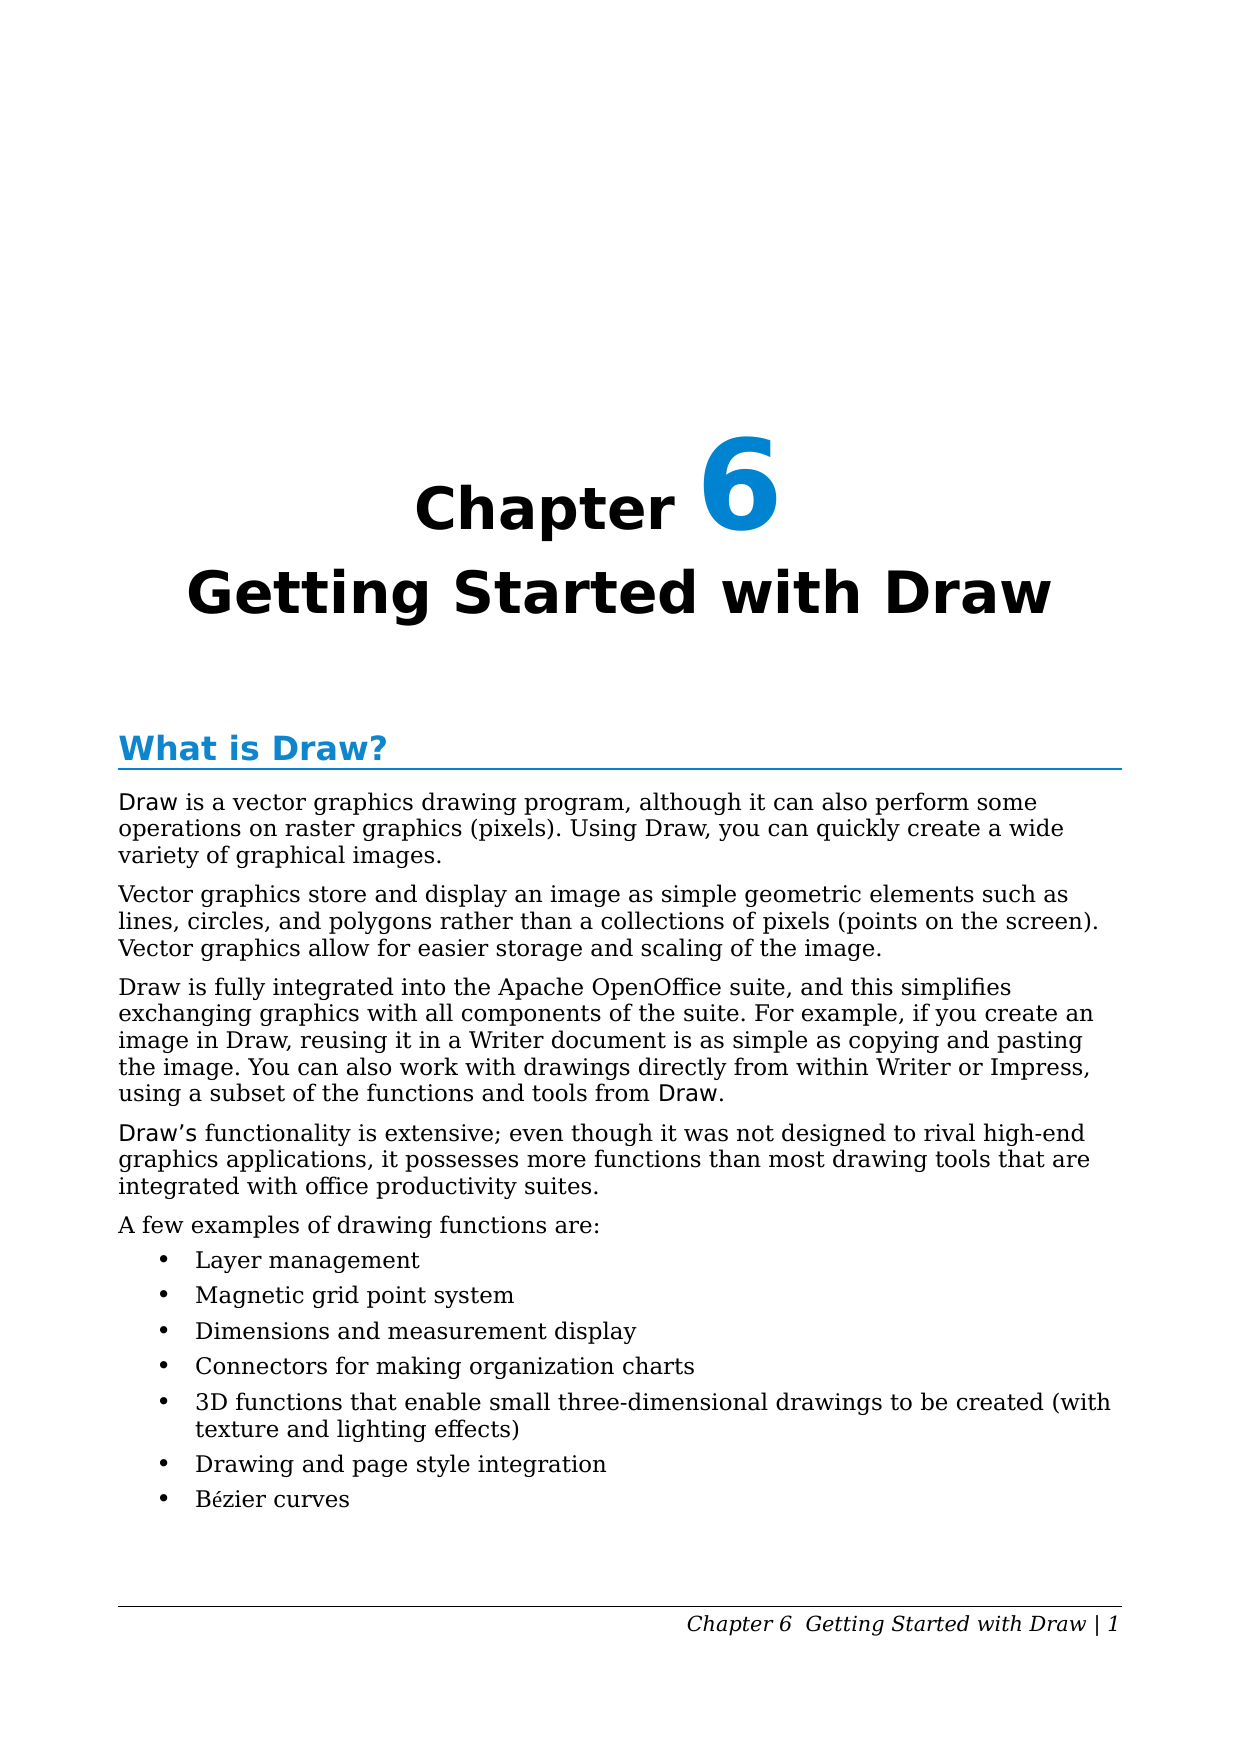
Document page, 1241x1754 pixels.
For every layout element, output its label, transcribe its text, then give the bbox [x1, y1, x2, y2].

list Magnetic grid point system [156, 1281, 1122, 1310]
list 3D functions that enable small three-dimensional drawings to be created (with texture and lighting effects) [156, 1387, 1122, 1443]
subtitle What is Draw? [118, 729, 1122, 768]
text Draw is fully integrated into the Apache OpenOffice suite, and this simplifies exchanging graphics with all components of the suite. For example, if you create an image in Draw, reusing it in a Writer document is as simple as copying and pasting the image. You can also work with drawings directly from within Writer or Impress, using a subset of the functions and tools from Draw. [118, 974, 1122, 1107]
list A few examples of drawing functions are: [118, 1212, 1122, 1239]
list Bézier curves [156, 1484, 1122, 1514]
list Dimensions and measurement display [156, 1316, 1122, 1345]
text Draw is a vector graphics drawing program, although it can also perform some operations on raster graphics (pixels). Using Draw, you can quickly create a wide variety of graphical images. [118, 789, 1122, 869]
text Draw’s functionality is extensive; even though it was not designed to rival high-end graphics applications, it possesses more functions than most drawing tools that are integrated with office productivity suites. [118, 1120, 1122, 1200]
list Drawing and page style integration [156, 1449, 1122, 1478]
subtitle Chapter 6 Getting Started with Draw [118, 413, 1122, 627]
list Connectors for making organization charts [156, 1352, 1122, 1381]
list Layer management [156, 1245, 1122, 1274]
text Vector graphics store and display an image as simple geometric elements such as lines, circles, and polygons rather than a collections of pixels (points on the screen). Vector graphics allow for easier storage and scaling of the image. [118, 881, 1122, 961]
